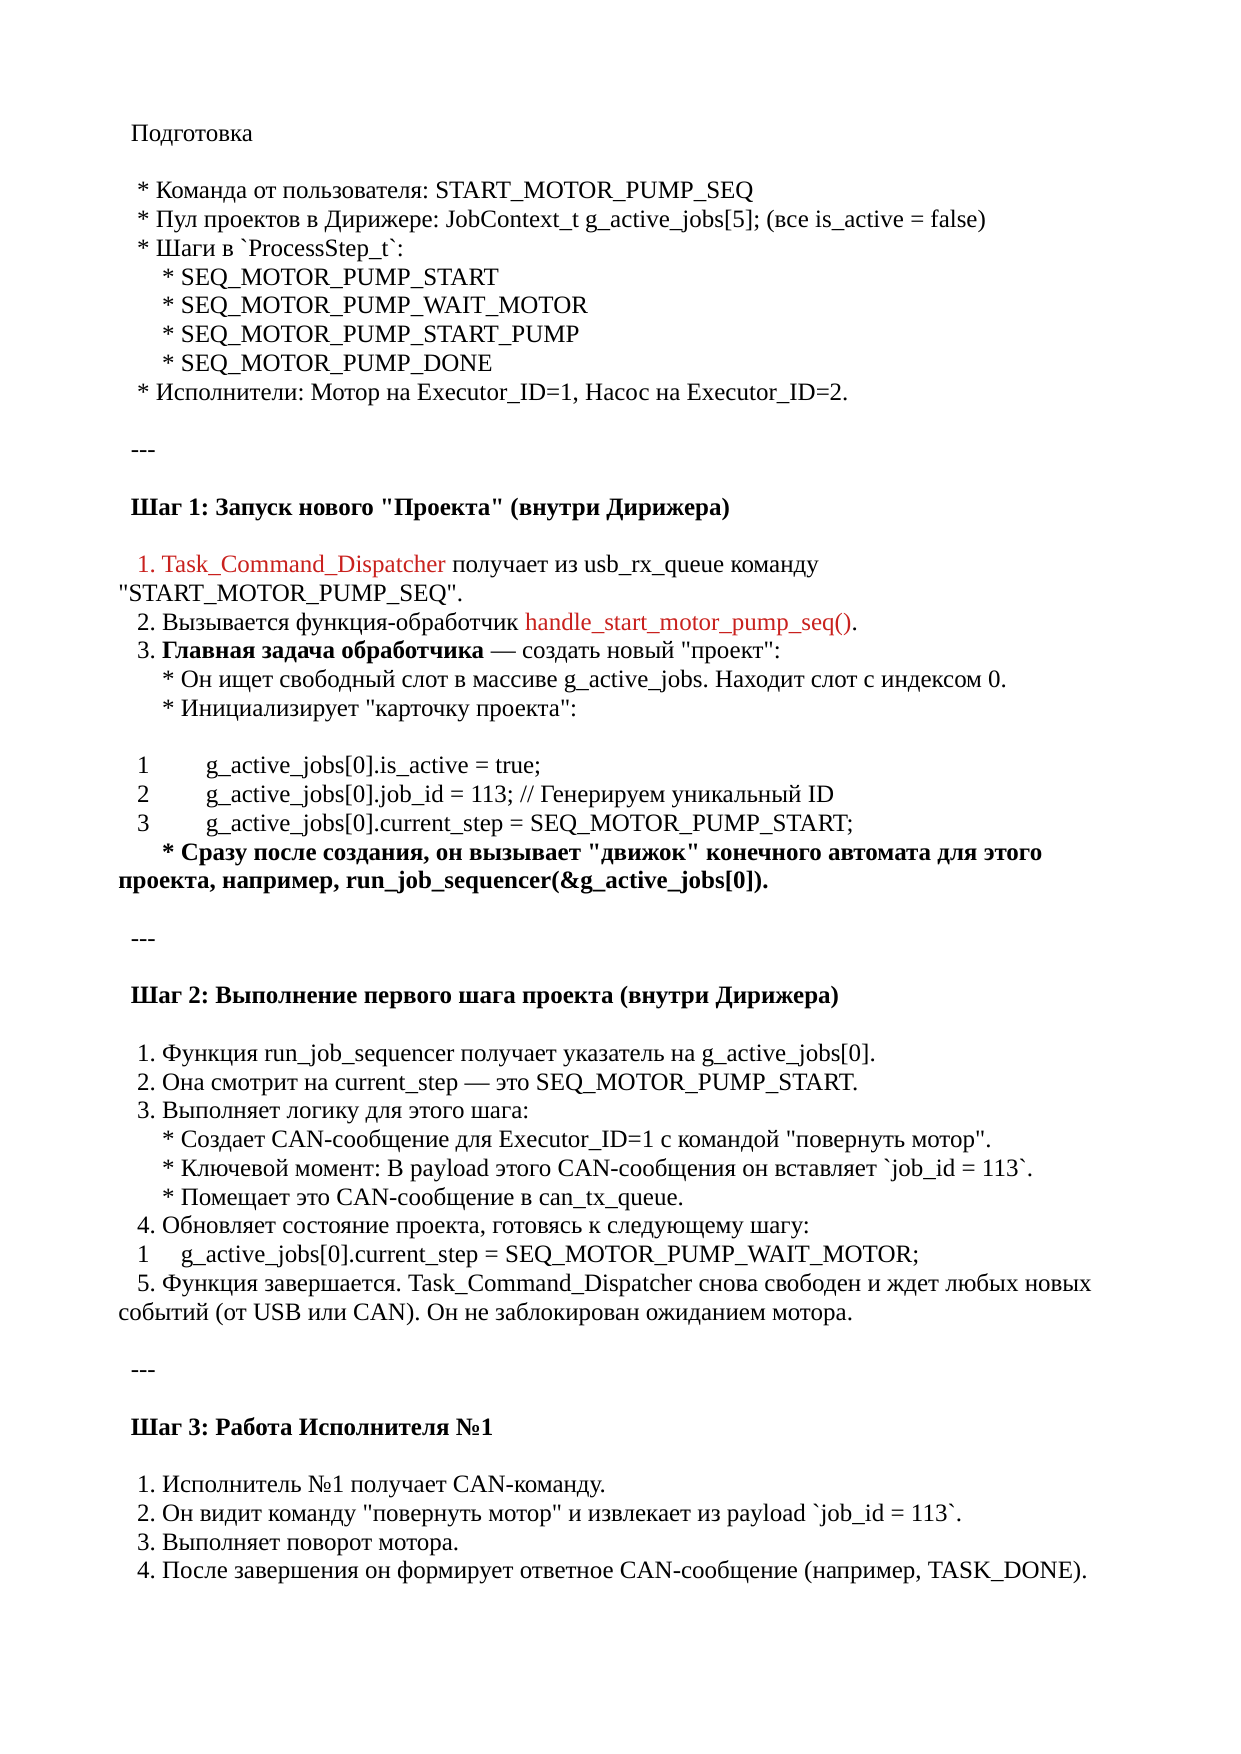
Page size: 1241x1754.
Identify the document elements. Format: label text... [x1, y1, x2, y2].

text * Создает CAN-сообщение для Executor_ID=1 с командой "повернуть мотор". [118, 1124, 1122, 1153]
text Подготовка [118, 118, 1122, 147]
text * Сразу после создания, он вызывает "движок" конечного автомата для этого проекта, например, run_job_sequencer(&g_active_jobs[0]). [118, 837, 1122, 894]
text * Шаги в `ProcessStep_t`: [118, 233, 1122, 262]
text 3. Выполняет логику для этого шага: [118, 1096, 1122, 1124]
text 1. Исполнитель №1 получает CAN-команду. [118, 1469, 1122, 1498]
text * SEQ_MOTOR_PUMP_START_PUMP [118, 319, 1122, 348]
text * Пул проектов в Дирижере: JobContext_t g_active_jobs[5]; (все is_active = false) [118, 204, 1122, 233]
text 3. Выполняет поворот мотора. [118, 1527, 1122, 1556]
text 1. Функция run_job_sequencer получает указатель на g_active_jobs[0]. [118, 1038, 1122, 1067]
text --- [118, 923, 1122, 952]
text 2 g_active_jobs[0].job_id = 113; // Генерируем уникальный ID [118, 779, 1122, 808]
text 1 g_active_jobs[0].is_active = true; [118, 751, 1122, 779]
text 1 g_active_jobs[0].current_step = SEQ_MOTOR_PUMP_WAIT_MOTOR; [118, 1239, 1122, 1268]
text * Исполнители: Мотор на Executor_ID=1, Насос на Executor_ID=2. [118, 377, 1122, 406]
text * Инициализирует "карточку проекта": [118, 693, 1122, 722]
text Шаг 1: Запуск нового "Проекта" (внутри Дирижера) [118, 492, 1122, 521]
text 2. Он видит команду "повернуть мотор" и извлекает из payload `job_id = 113`. [118, 1498, 1122, 1527]
text 3 g_active_jobs[0].current_step = SEQ_MOTOR_PUMP_START; [118, 808, 1122, 837]
text * SEQ_MOTOR_PUMP_WAIT_MOTOR [118, 291, 1122, 319]
text Шаг 2: Выполнение первого шага проекта (внутри Дирижера) [118, 981, 1122, 1009]
text * Команда от пользователя: START_MOTOR_PUMP_SEQ [118, 176, 1122, 204]
text 5. Функция завершается. Task_Command_Dispatcher снова свободен и ждет любых новых событий (от USB или CAN). Он не заблокирован ожиданием мотора. [118, 1268, 1122, 1326]
text --- [118, 1354, 1122, 1383]
text * SEQ_MOTOR_PUMP_DONE [118, 348, 1122, 377]
text * Помещает это CAN-сообщение в can_tx_queue. [118, 1182, 1122, 1211]
text 1. Task_Command_Dispatcher получает из usb_rx_queue команду "START_MOTOR_PUMP_SEQ". [118, 549, 1122, 607]
text 2. Она смотрит на current_step — это SEQ_MOTOR_PUMP_START. [118, 1067, 1122, 1096]
text * Ключевой момент: В payload этого CAN-сообщения он вставляет `job_id = 113`. [118, 1153, 1122, 1182]
text 4. Обновляет состояние проекта, готовясь к следующему шагу: [118, 1211, 1122, 1239]
text --- [118, 434, 1122, 463]
text * SEQ_MOTOR_PUMP_START [118, 262, 1122, 291]
text 4. После завершения он формирует ответное CAN-сообщение (например, TASK_DONE). [118, 1556, 1122, 1584]
text 3. Главная задача обработчика — создать новый "проект": [118, 636, 1122, 664]
text * Он ищет свободный слот в массиве g_active_jobs. Находит слот с индексом 0. [118, 664, 1122, 693]
text 2. Вызывается функция-обработчик handle_start_motor_pump_seq(). [118, 607, 1122, 636]
text Шаг 3: Работа Исполнителя №1 [118, 1412, 1122, 1441]
